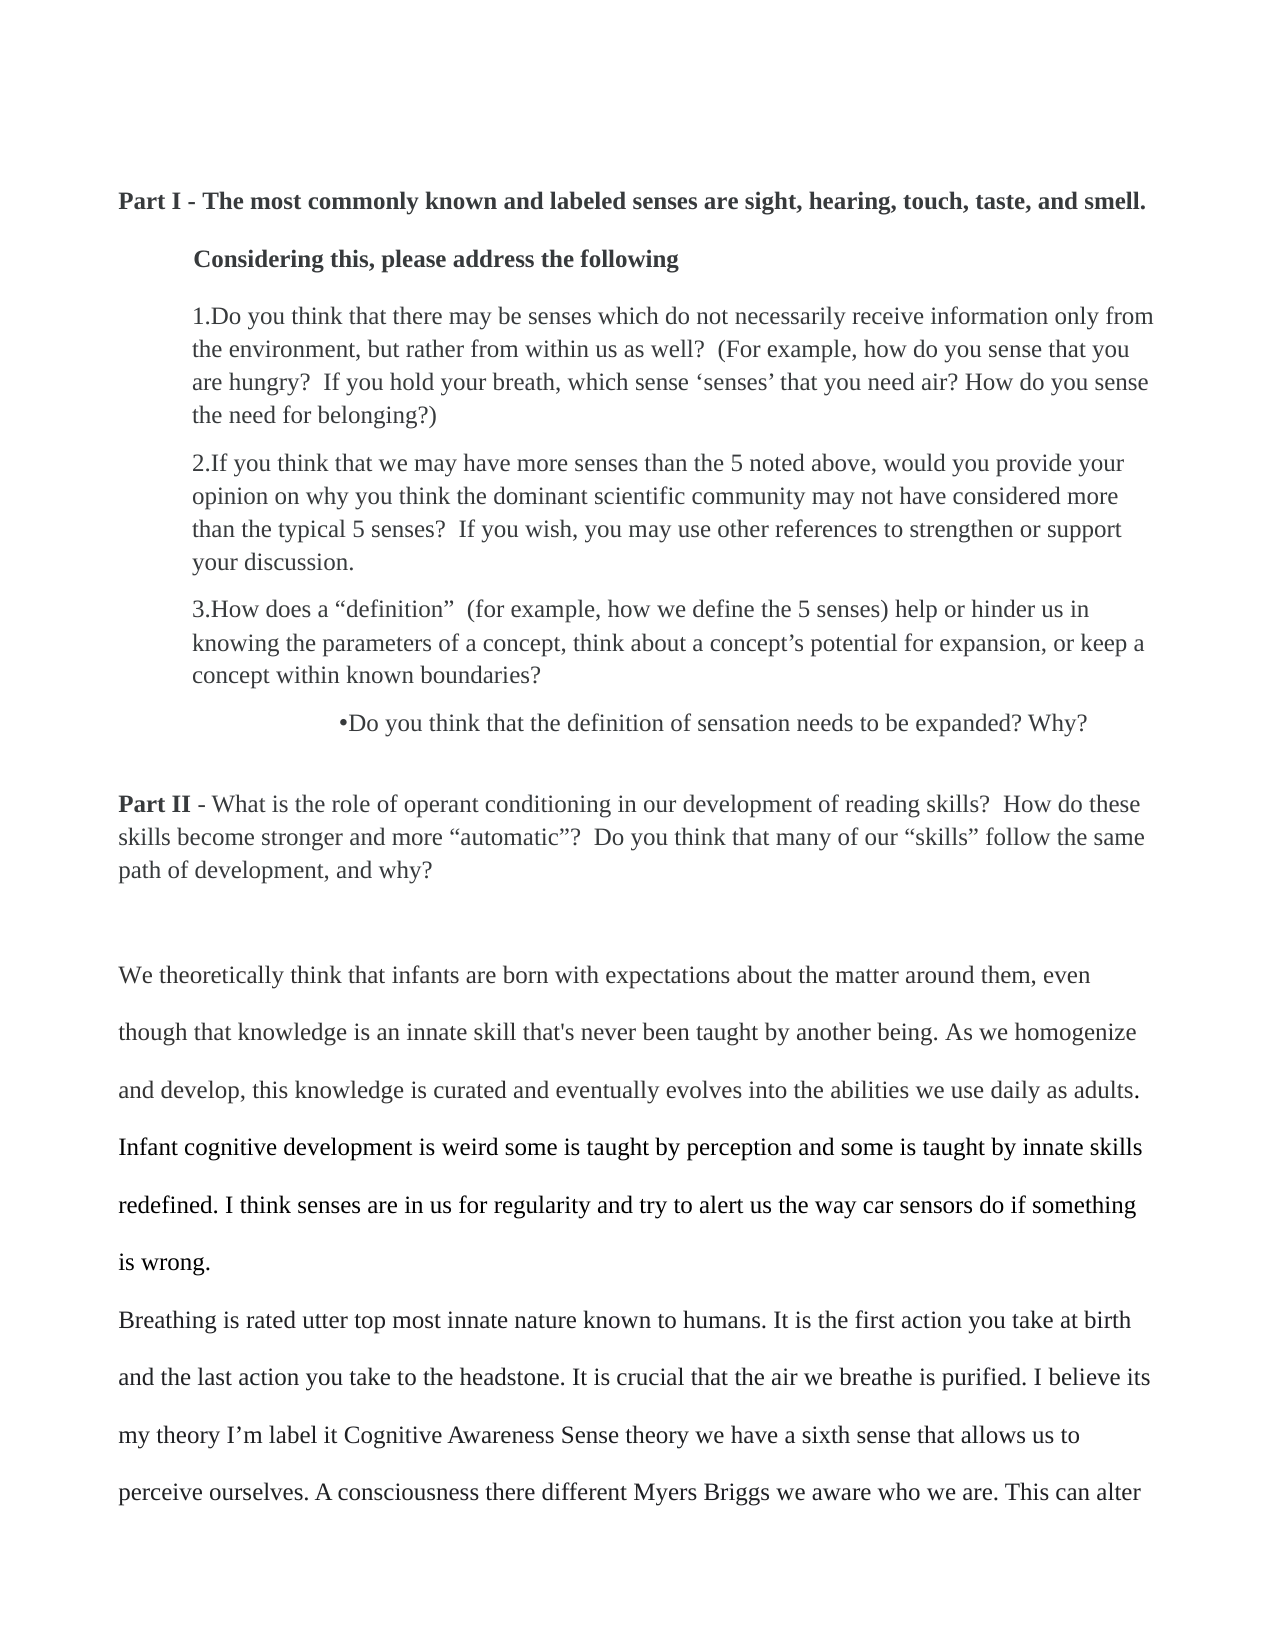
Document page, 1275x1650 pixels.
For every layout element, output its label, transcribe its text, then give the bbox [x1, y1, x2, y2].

list How does a “definition” (for example, how we define the 5 senses) help or hinder us in knowing the parameters of a concept, think about a concept’s potential for expansion, or keep a concept within known boundaries? [118, 594, 1157, 689]
list Do you think that there may be senses which do not necessarily receive information only from the environment, but rather from within us as well? (For example, how do you sense that you are hungry? If you hold your breath, which sense ‘senses’ that you need air? How do you sense the need for belonging?) [118, 301, 1157, 429]
text Part II - What is the role of operant conditioning in our development of reading skills? How do these skills become stronger and more “automatic”? Do you think that many of our “skills” follow the same path of development, and why? [118, 789, 1157, 884]
list If you think that we may have more senses than the 5 noted above, would you provide your opinion on why you think the dominant scientific community may not have considered more than the typical 5 senses? If you wish, you may use other references to strengthen or support your discussion. [118, 448, 1157, 576]
text Part I - The most commonly known and labeled senses are sight, hearing, touch, taste, and smell. Considering this, please address the following [118, 186, 1157, 272]
list Do you think that the definition of sensation needs to be expanded? Why? [118, 708, 1157, 737]
text Breathing is rated utter top most innate nature known to humans. It is the first action you take at birth and the last action you take to the headstone. It is crucial that the air we breathe is purified. I believe its my theory I’m label it Cognitive Awareness Sense theory we have a sixth sense that allows us to perceive ourselves. A consciousness there different Myers Briggs we aware who we are. This can alter [118, 1305, 1157, 1506]
text We theoretically think that infants are born with expectations about the matter around them, even though that knowledge is an innate skill that's never been taught by another being. As we homogenize and develop, this knowledge is curated and eventually evolves into the abilities we use daily as adults. Infant cognitive development is weird some is taught by perception and some is taught by innate skills redefined. I think senses are in us for regularity and try to alert us the way car sensors do if something is wrong. [118, 960, 1157, 1276]
